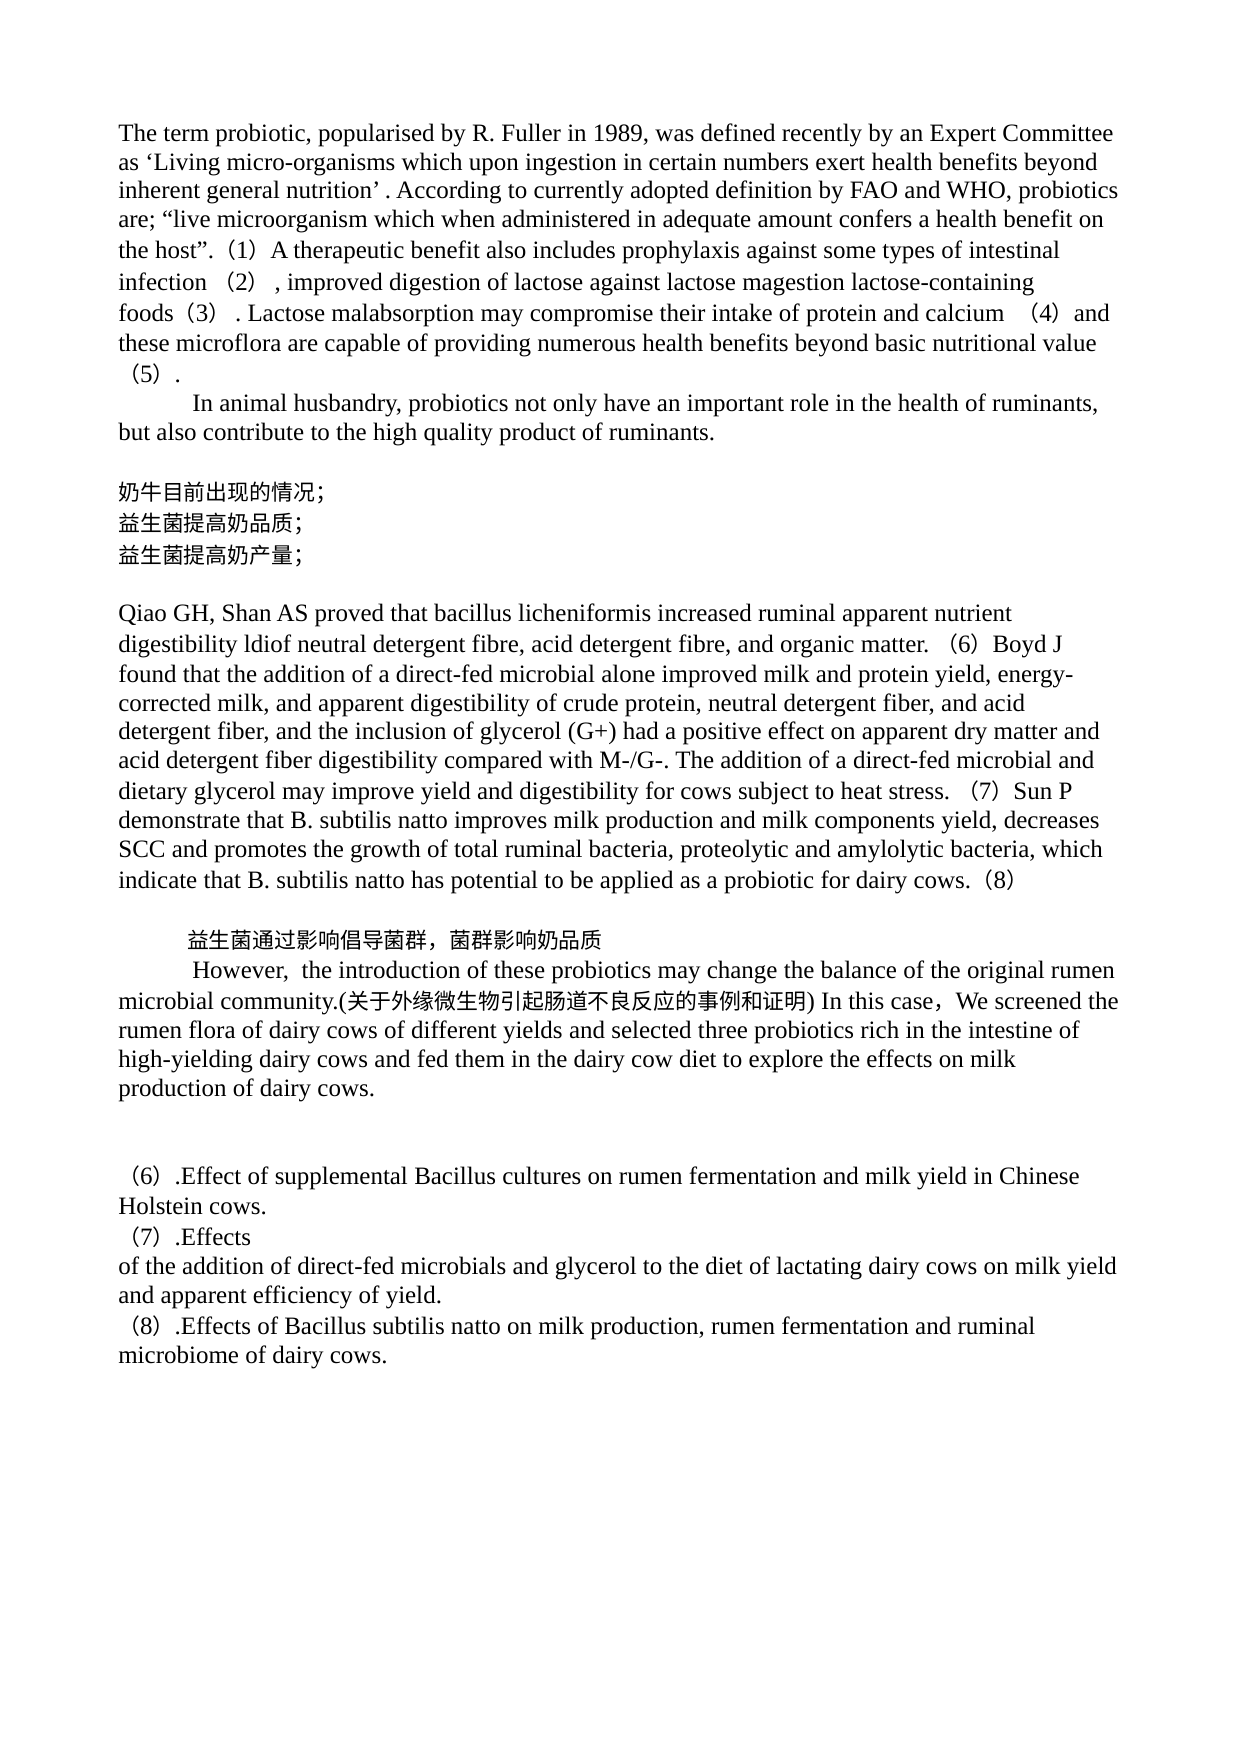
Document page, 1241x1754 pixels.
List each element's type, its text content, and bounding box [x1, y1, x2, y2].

text （8）.Effects of Bacillus subtilis natto on milk production, rumen fermentation and ruminal microbiome of dairy cows. [118, 1309, 1122, 1369]
text The term probiotic, popularised by R. Fuller in 1989, was defined recently by an Expert Committee as ‘Living micro-organisms which upon ingestion in certain numbers exert health benefits beyond inherent general nutrition’ . According to currently adopted definition by FAO and WHO, probiotics are; “live microorganism which when administered in adequate amount confers a health benefit on the host”.（1）A therapeutic benefit also includes prophylaxis against some types of intestinal infection （2） , improved digestion of lactose against lactose magestion lactose‐containing foods（3） . Lactose malabsorption may compromise their intake of protein and calcium （4）and these microflora are capable of providing numerous health benefits beyond basic nutritional value （5）. [118, 118, 1122, 388]
text In animal husbandry, probiotics not only have an important role in the health of ruminants, but also contribute to the high quality product of ruminants. [118, 388, 1122, 446]
text Qiao GH, Shan AS proved that bacillus licheniformis increased ruminal apparent nutrient digestibility ldiof neutral detergent fibre, acid detergent fibre, and organic matter. （6）Boyd J found that the addition of a direct-fed microbial alone improved milk and protein yield, energy-corrected milk, and apparent digestibility of crude protein, neutral detergent fiber, and acid detergent fiber, and the inclusion of glycerol (G+) had a positive effect on apparent dry matter and acid detergent fiber digestibility compared with M-/G-. The addition of a direct-fed microbial and dietary glycerol may improve yield and digestibility for cows subject to heat stress. （7）Sun P demonstrate that B. subtilis natto improves milk production and milk components yield, decreases SCC and promotes the growth of total ruminal bacteria, proteolytic and amylolytic bacteria, which indicate that B. subtilis natto has potential to be applied as a probiotic for dairy cows.（8） [118, 598, 1122, 895]
text However, the introduction of these probiotics may change the balance of the original rumen microbial community.(关于外缘微生物引起肠道不良反应的事例和证明) In this case，We screened the rumen flora of dairy cows of different yields and selected three probiotics rich in the intestine of high-yielding dairy cows and fed them in the dairy cow diet to explore the effects on milk production of dairy cows. [118, 955, 1122, 1102]
text 益生菌通过影响倡导菌群，菌群影响奶品质 [118, 923, 1122, 955]
text （7）.Effects of the addition of direct-fed microbials and glycerol to the diet of lactating dairy cows on milk yield and apparent efficiency of yield. [118, 1220, 1122, 1309]
text 奶牛目前出现的情况； [118, 475, 1122, 506]
text 益生菌提高奶品质； [118, 506, 1122, 538]
text 益生菌提高奶产量； [118, 538, 1122, 570]
text （6）.Effect of supplemental Bacillus cultures on rumen fermentation and milk yield in Chinese Holstein cows. [118, 1159, 1122, 1220]
